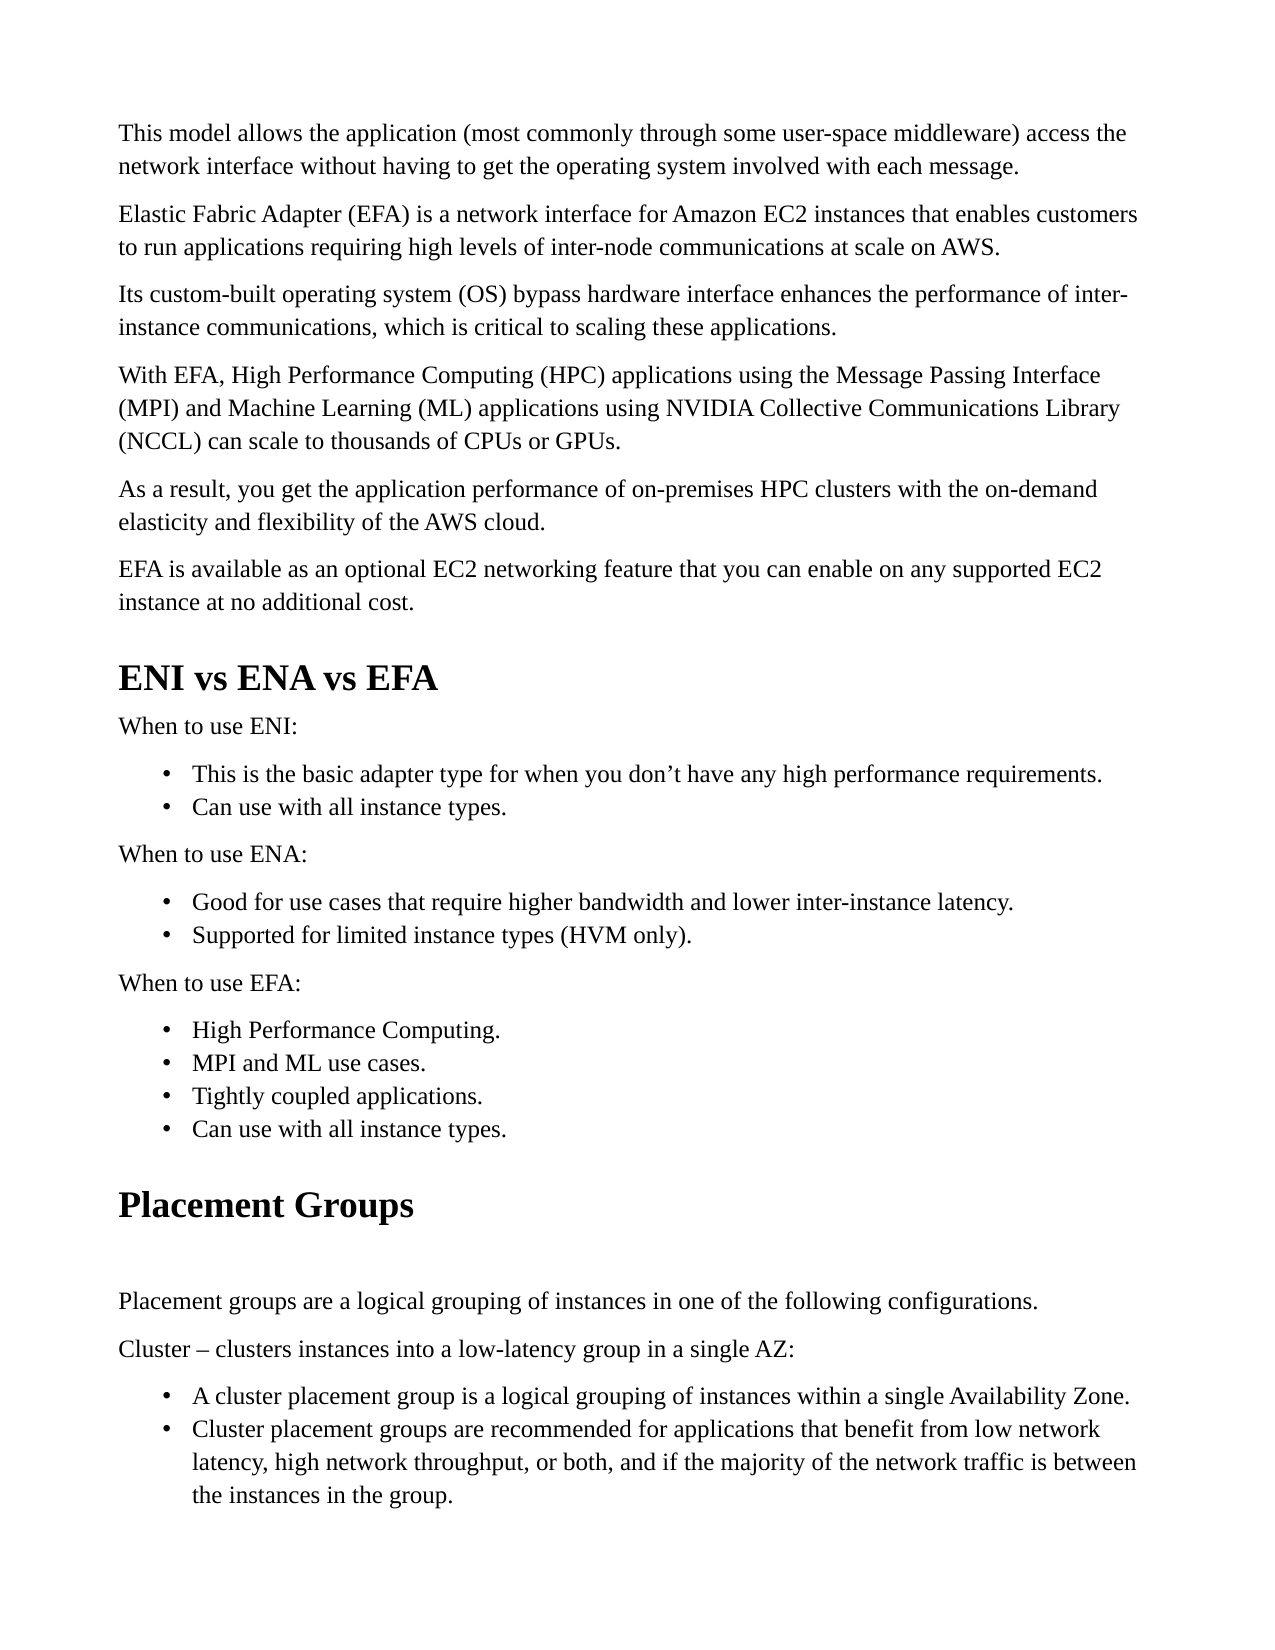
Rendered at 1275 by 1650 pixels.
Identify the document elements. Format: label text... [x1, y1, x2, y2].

text Elastic Fabric Adapter (EFA) is a network interface for Amazon EC2 instances that enables customers to run applications requiring high levels of inter-node communications at scale on AWS. [118, 199, 1157, 261]
list A cluster placement group is a logical grouping of instances within a single Availability Zone. [162, 1381, 1157, 1410]
text Its custom-built operating system (OS) bypass hardware interface enhances the performance of inter-instance communications, which is critical to scaling these applications. [118, 279, 1157, 341]
list Supported for limited instance types (HVM only). [162, 920, 1157, 949]
list Cluster placement groups are recommended for applications that benefit from low network latency, high network throughput, or both, and if the majority of the network traffic is between the instances in the group. [162, 1414, 1157, 1509]
text As a result, you get the application performance of on-premises HPC clusters with the on-demand elasticity and flexibility of the AWS cloud. [118, 474, 1157, 535]
text EFA is available as an optional EC2 networking feature that you can enable on any supported EC2 instance at no additional cost. [118, 554, 1157, 616]
text When to use ENI: [118, 711, 1157, 740]
list Can use with all instance types. [162, 1114, 1157, 1143]
subtitle Placement Groups [118, 1183, 1157, 1226]
text When to use ENA: [118, 839, 1157, 868]
list High Performance Computing. [162, 1015, 1157, 1044]
list This is the basic adapter type for when you don’t have any high performance requirements. [162, 759, 1157, 788]
list MPI and ML use cases. [162, 1048, 1157, 1077]
subtitle ENI vs ENA vs EFA [118, 656, 1157, 699]
text Placement groups are a logical grouping of instances in one of the following configurations. [118, 1286, 1157, 1315]
list Tightly coupled applications. [162, 1081, 1157, 1110]
text This model allows the application (most commonly through some user-space middleware) access the network interface without having to get the operating system involved with each message. [118, 118, 1157, 180]
text When to use EFA: [118, 968, 1157, 997]
list Can use with all instance types. [162, 792, 1157, 821]
list Good for use cases that require higher bandwidth and lower inter-instance latency. [162, 887, 1157, 916]
text Cluster – clusters instances into a low-latency group in a single AZ: [118, 1334, 1157, 1362]
text With EFA, High Performance Computing (HPC) applications using the Message Passing Interface (MPI) and Machine Learning (ML) applications using NVIDIA Collective Communications Library (NCCL) can scale to thousands of CPUs or GPUs. [118, 360, 1157, 455]
